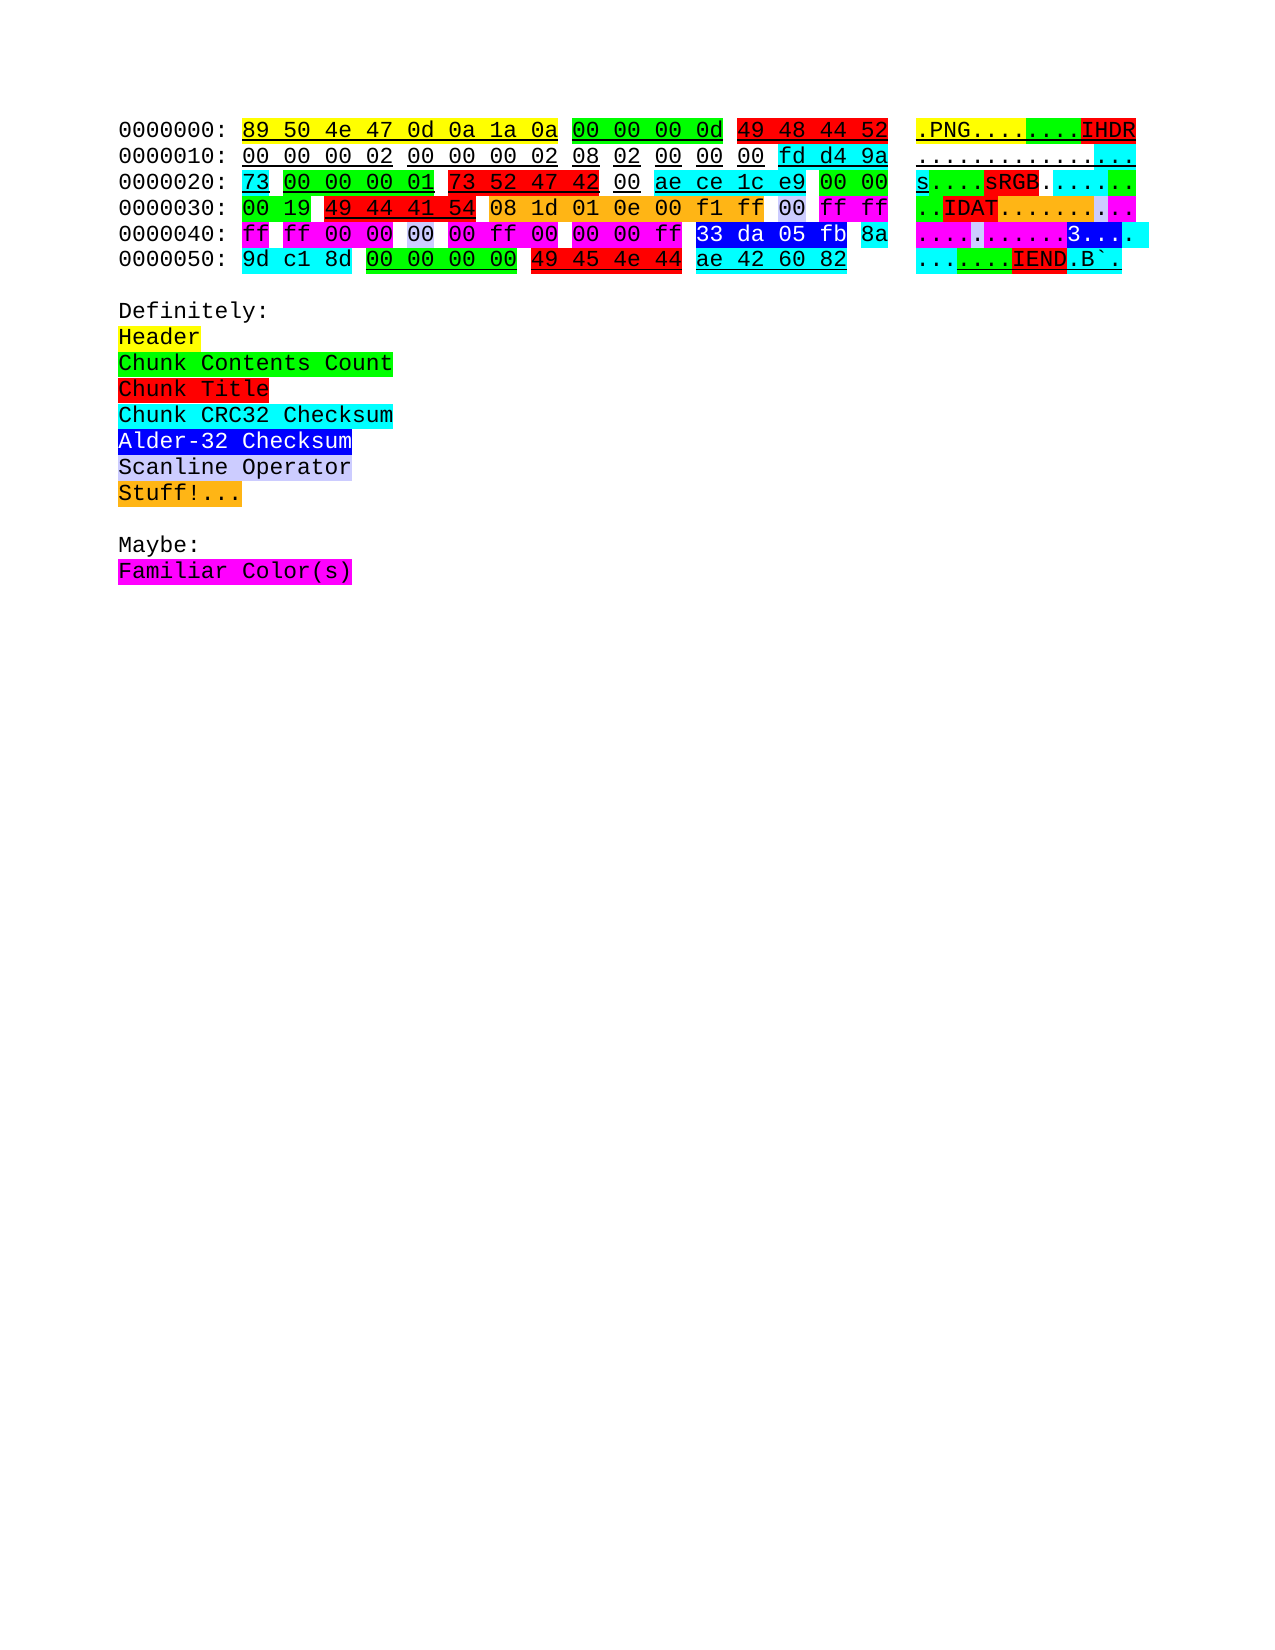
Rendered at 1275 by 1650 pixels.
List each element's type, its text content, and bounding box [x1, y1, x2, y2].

text Chunk Title [118, 377, 1157, 403]
text 0000030: 00 19 49 44 41 54 08 1d 01 0e 00 f1 ff 00 ff ff ..IDAT.......... [118, 196, 1157, 222]
text Definitely: [118, 300, 1157, 326]
text Stuff!... [118, 481, 1157, 507]
text Alder-32 Checksum [118, 429, 1157, 455]
text 0000040: ff ff 00 00 00 00 ff 00 00 00 ff 33 da 05 fb 8a ...........3.... [118, 222, 1157, 248]
text Header [118, 326, 1157, 352]
text 0000000: 89 50 4e 47 0d 0a 1a 0a 00 00 00 0d 49 48 44 52 .PNG........IHDR [118, 118, 1157, 144]
text 0000010: 00 00 00 02 00 00 00 02 08 02 00 00 00 fd d4 9a ................ [118, 144, 1157, 170]
text Chunk Contents Count [118, 352, 1157, 377]
text Familiar Color(s) [118, 559, 1157, 585]
text Maybe: [118, 533, 1157, 559]
text 0000020: 73 00 00 00 01 73 52 47 42 00 ae ce 1c e9 00 00 s....sRGB....... [118, 170, 1157, 196]
text Scanline Operator [118, 455, 1157, 481]
text 0000050: 9d c1 8d 00 00 00 00 49 45 4e 44 ae 42 60 82 .......IEND.B`. [118, 248, 1157, 274]
text Chunk CRC32 Checksum [118, 403, 1157, 429]
